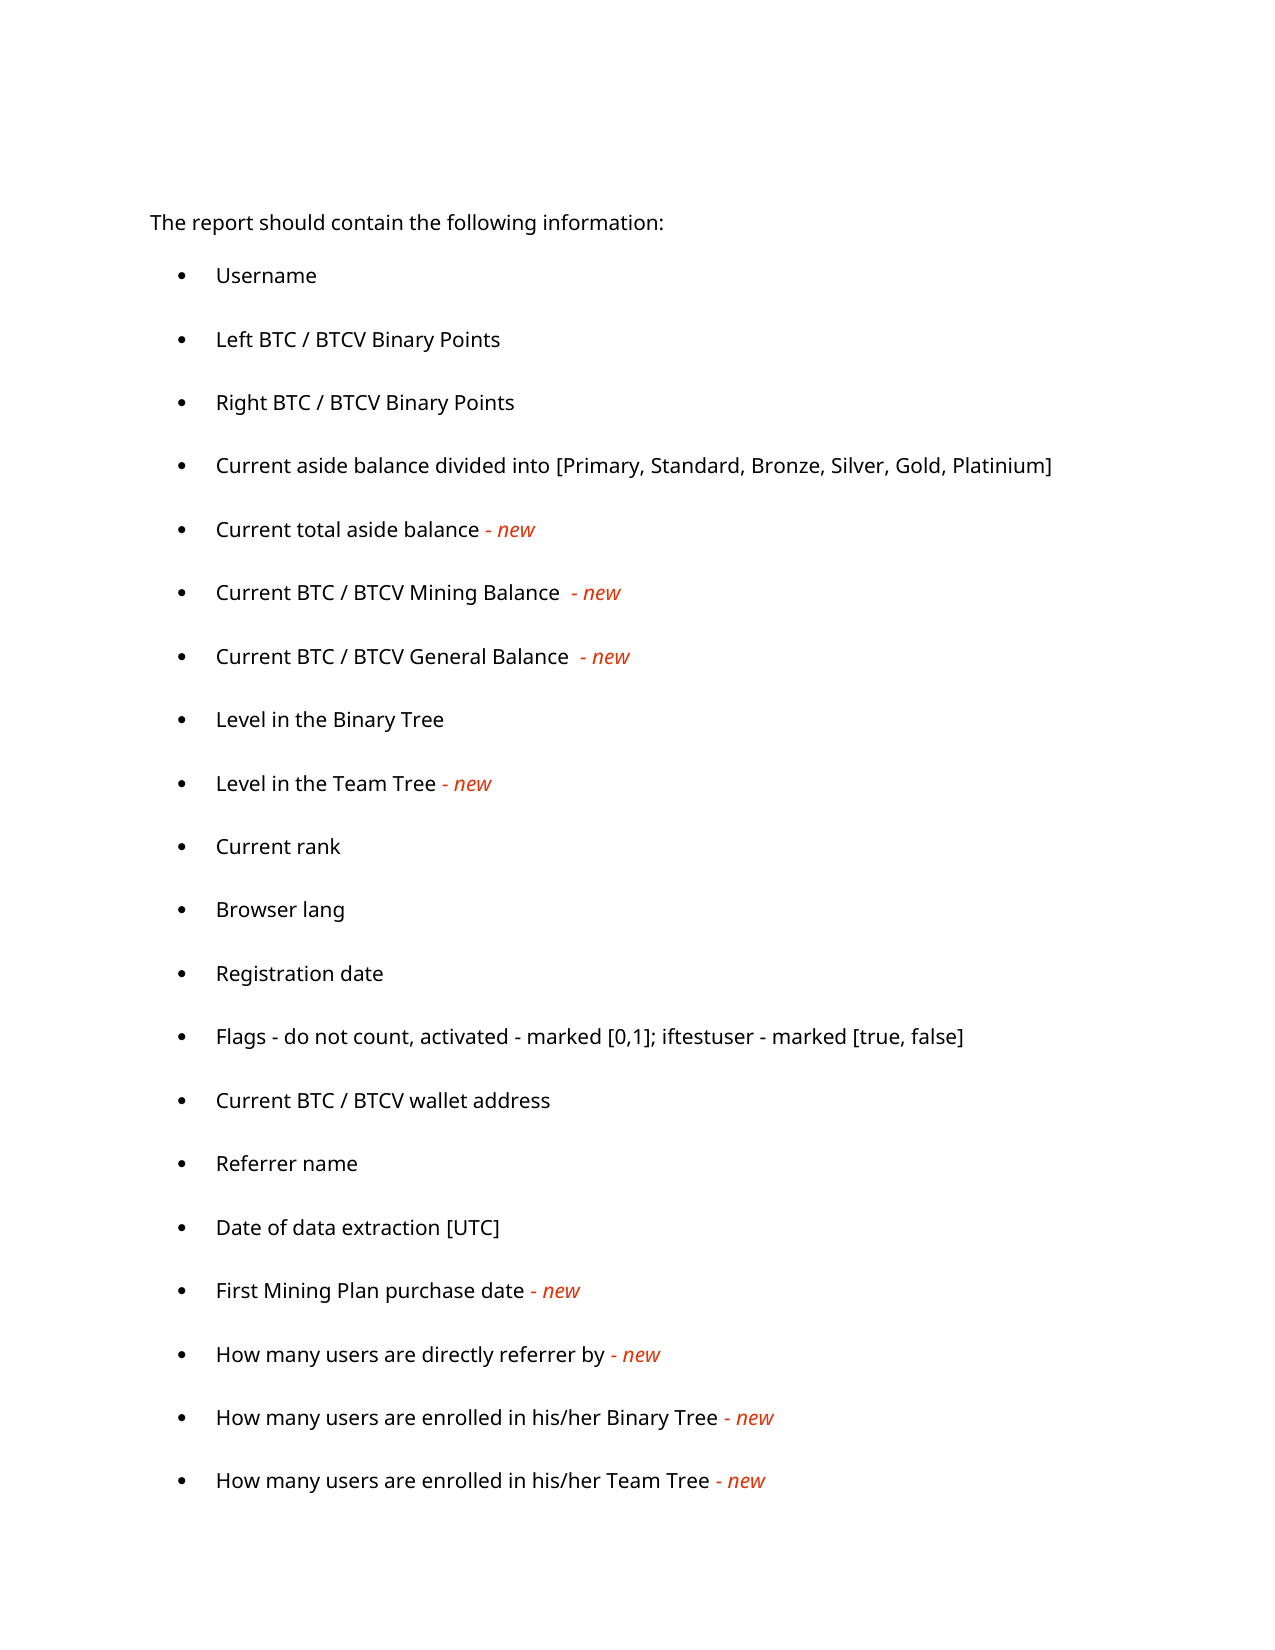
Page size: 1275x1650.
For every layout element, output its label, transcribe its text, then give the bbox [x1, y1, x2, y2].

list Flags - do not count, activated - marked [0,1]; iftestuser - marked [true, false] [178, 1022, 1125, 1051]
list Current total aside balance - new [178, 515, 1125, 543]
list Current aside balance divided into [Primary, Standard, Bronze, Silver, Gold, Platinium] [178, 452, 1125, 480]
list How many users are directly referrer by - new [178, 1340, 1125, 1368]
list Level in the Binary Tree [178, 705, 1125, 734]
list Browser lang [178, 896, 1125, 924]
list How many users are enrolled in his/her Binary Tree - new [178, 1403, 1125, 1432]
list Date of data extraction [UTC] [178, 1213, 1125, 1241]
list Registration date [178, 959, 1125, 987]
list Level in the Team Tree - new [178, 769, 1125, 797]
list Current BTC / BTCV Mining Balance - new [178, 578, 1125, 607]
list Left BTC / BTCV Binary Points [178, 325, 1125, 353]
list Username [178, 261, 1125, 290]
list First Mining Plan purchase date - new [178, 1276, 1125, 1305]
list Right BTC / BTCV Binary Points [178, 388, 1125, 417]
text The report should contain the following information: [150, 208, 1125, 237]
list Referrer name [178, 1149, 1125, 1178]
list Current BTC / BTCV General Balance - new [178, 642, 1125, 670]
list Current rank [178, 832, 1125, 861]
list Current BTC / BTCV wallet address [178, 1086, 1125, 1114]
list How many users are enrolled in his/her Team Tree - new [178, 1467, 1125, 1495]
